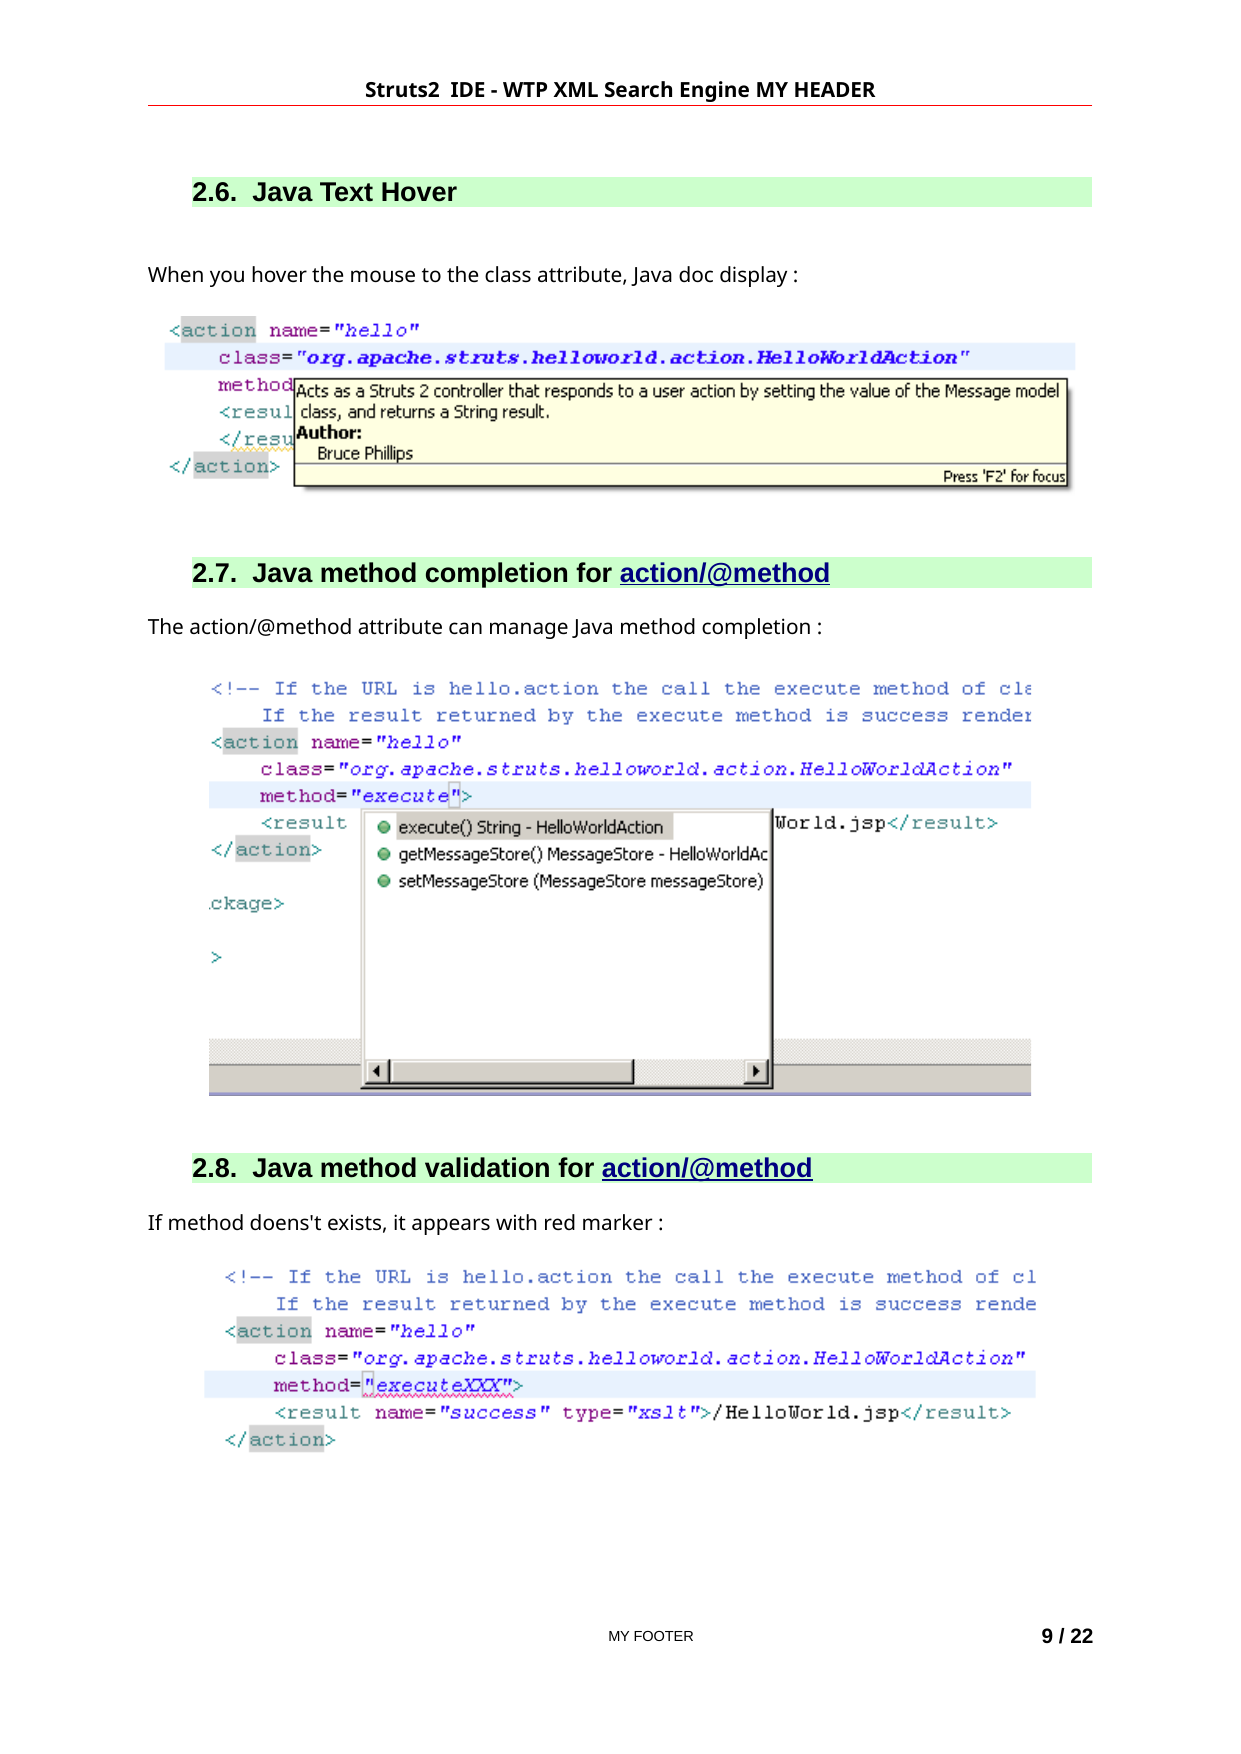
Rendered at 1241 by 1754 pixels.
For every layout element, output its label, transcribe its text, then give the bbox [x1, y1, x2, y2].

text The action/@method attribute can manage Java method completion : [148, 612, 1092, 641]
subtitle Java method completion for action/@method [192, 557, 1092, 588]
subtitle Java method validation for action/@method [192, 1153, 1092, 1183]
text If method doens't exists, it appears with red marker : [148, 1208, 1092, 1236]
subtitle Java Text Hover [192, 177, 1092, 207]
text When you hover the mouse to the class attribute, Java doc display : [148, 260, 1092, 289]
